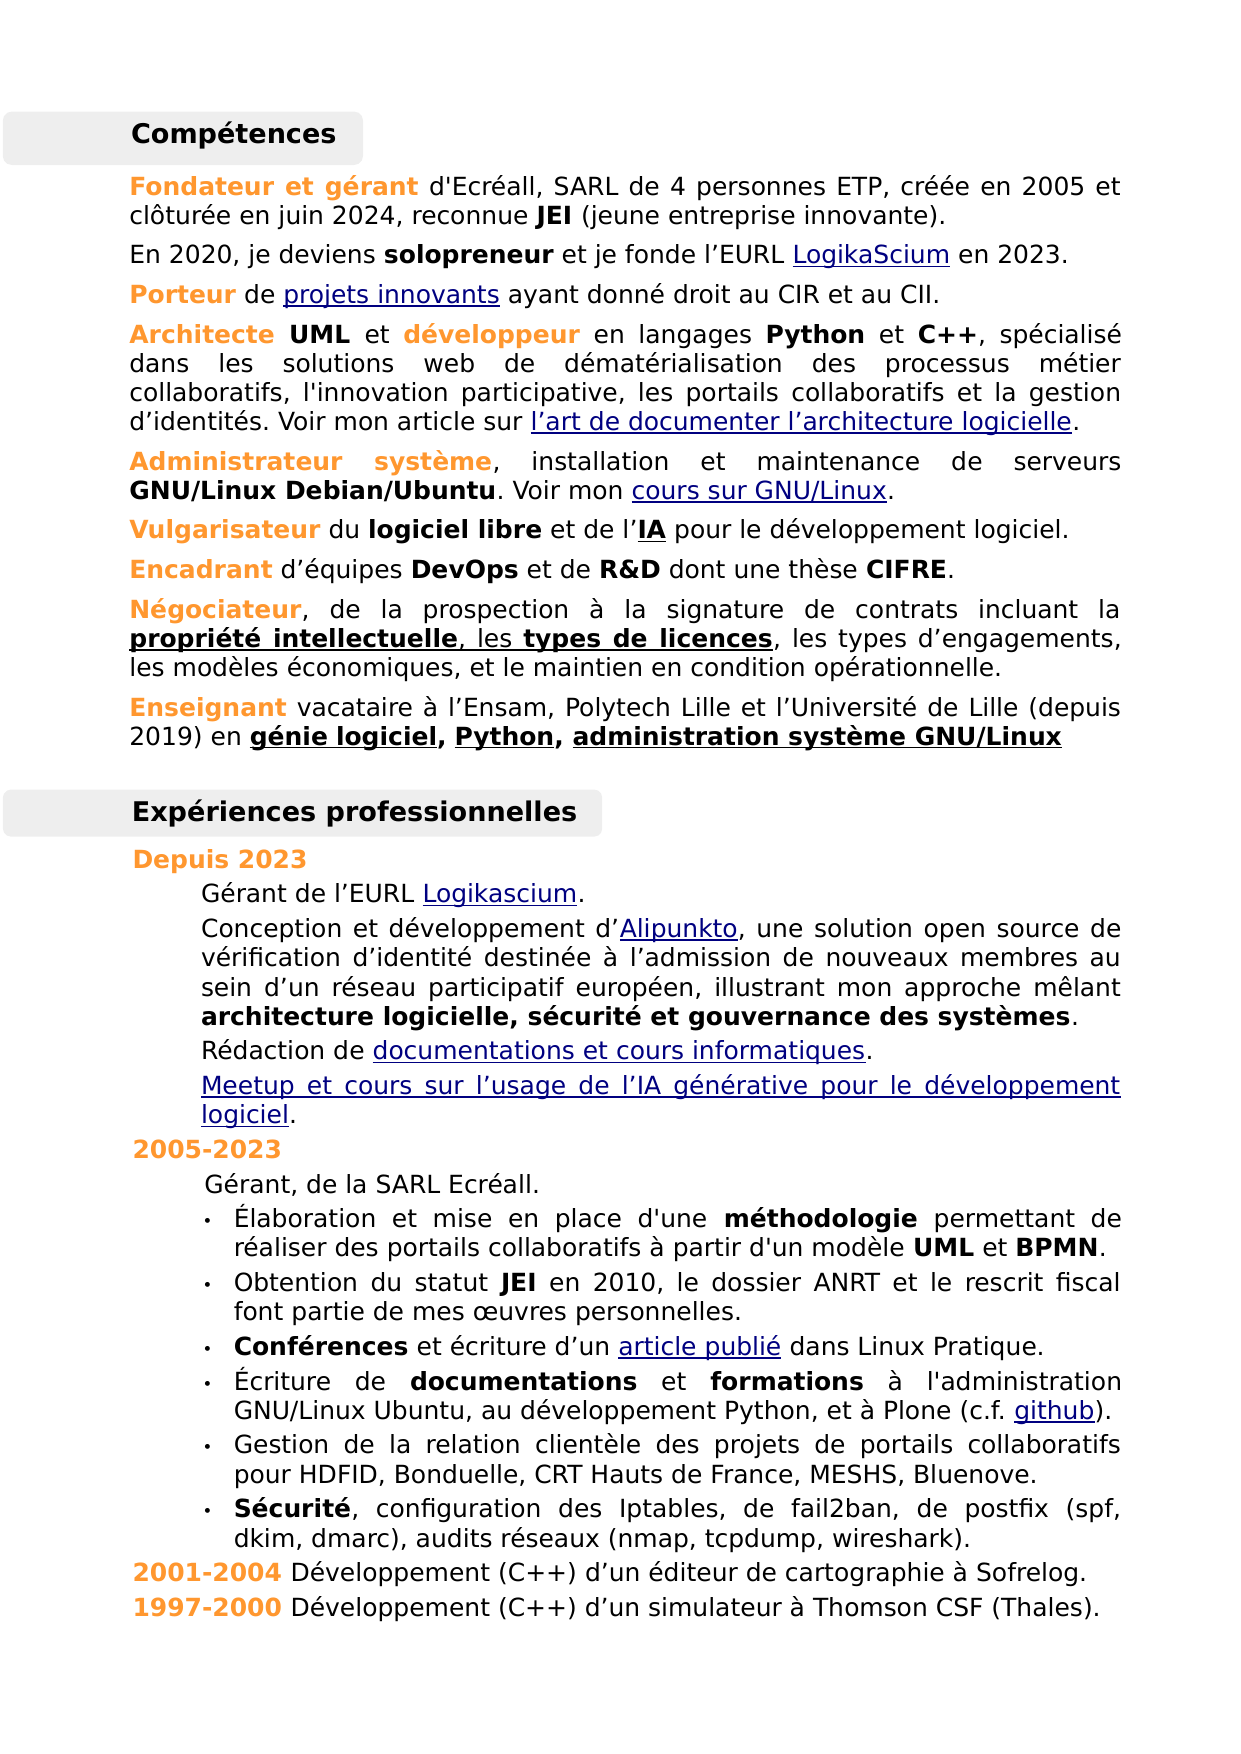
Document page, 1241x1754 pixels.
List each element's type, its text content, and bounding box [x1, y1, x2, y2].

list Conférences et écriture d’un article publié dans Linux Pratique. [204, 1332, 1122, 1361]
list Sécurité, configuration des Iptables, de fail2ban, de postfix (spf, dkim, dmarc), audits réseaux (nmap, tcpdump, wireshark). [204, 1494, 1122, 1553]
text Encadrant d’équipes DevOps et de R&D dont une thèse CIFRE. [129, 555, 1122, 584]
text Enseignant vacataire à l’Ensam, Polytech Lille et l’Université de Lille (depuis 2019) en génie logiciel, Python, administration système GNU/Linux [129, 693, 1122, 751]
text Administrateur système, installation et maintenance de serveurs GNU/Linux Debian/Ubuntu. Voir mon cours sur GNU/Linux. [129, 447, 1122, 505]
text Gérant de l’EURL Logikascium. [201, 880, 1122, 909]
text Gérant, de la SARL Ecréall. [204, 1170, 1122, 1199]
text Vulgarisateur du logiciel libre et de l’IA pour le développement logiciel. [129, 516, 1122, 545]
text 1997-2000 Développement (C++) d’un simulateur à Thomson CSF (Thales). [132, 1593, 1122, 1622]
list Élaboration et mise en place d'une méthodologie permettant de réaliser des portails collaboratifs à partir d'un modèle UML et BPMN. [204, 1204, 1122, 1263]
text Fondateur et gérant d'Ecréall, SARL de 4 personnes ETP, créée en 2005 et clôturée en juin 2024, reconnue JEI (jeune entreprise innovante). [129, 172, 1122, 230]
text Architecte UML et développeur en langages Python et C++, spécialisé dans les solutions web de dématérialisation des processus métier collaboratifs, l'innovation participative, les portails collaboratifs et la gestion d’identités. Voir mon article sur l’art de documenter l’architecture logicielle. [129, 320, 1122, 436]
text 2001-2004 Développement (C++) d’un éditeur de cartographie à Sofrelog. [132, 1558, 1122, 1588]
text Meetup et cours sur l’usage de l’IA générative pour le développement logiciel. [201, 1071, 1122, 1129]
text Compétences [363, 118, 1122, 150]
text 2005-2023 [132, 1135, 1122, 1164]
text Négociateur, de la prospection à la signature de contrats incluant la propriété intellectuelle, les types de licences, les types d’engagements, les modèles économiques, et le maintien en condition opérationnelle. [129, 595, 1122, 682]
text Porteur de projets innovants ayant donné droit au CIR et au CII. [129, 280, 1122, 309]
text Conception et développement d’Alipunkto, une solution open source de vérification d’identité destinée à l’admission de nouveaux membres au sein d’un réseau participatif européen, illustrant mon approche mêlant architecture logicielle, sécurité et gouvernance des systèmes. [201, 914, 1122, 1031]
list Gestion de la relation clientèle des projets de portails collaboratifs pour HDFID, Bonduelle, CRT Hauts de France, MESHS, Bluenove. [204, 1431, 1122, 1489]
text Rédaction de documentations et cours informatiques. [201, 1037, 1122, 1066]
list Obtention du statut JEI en 2010, le dossier ANRT et le rescrit fiscal font partie de mes œuvres personnelles. [204, 1268, 1122, 1327]
list Écriture de documentations et formations à l'administration GNU/Linux Ubuntu, au développement Python, et à Plone (c.f. github). [204, 1367, 1122, 1425]
text Depuis 2023 [132, 845, 1122, 874]
text Expériences professionnelles [603, 796, 1122, 828]
text En 2020, je deviens solopreneur et je fonde l’EURL LogikaScium en 2023. [129, 241, 1122, 270]
